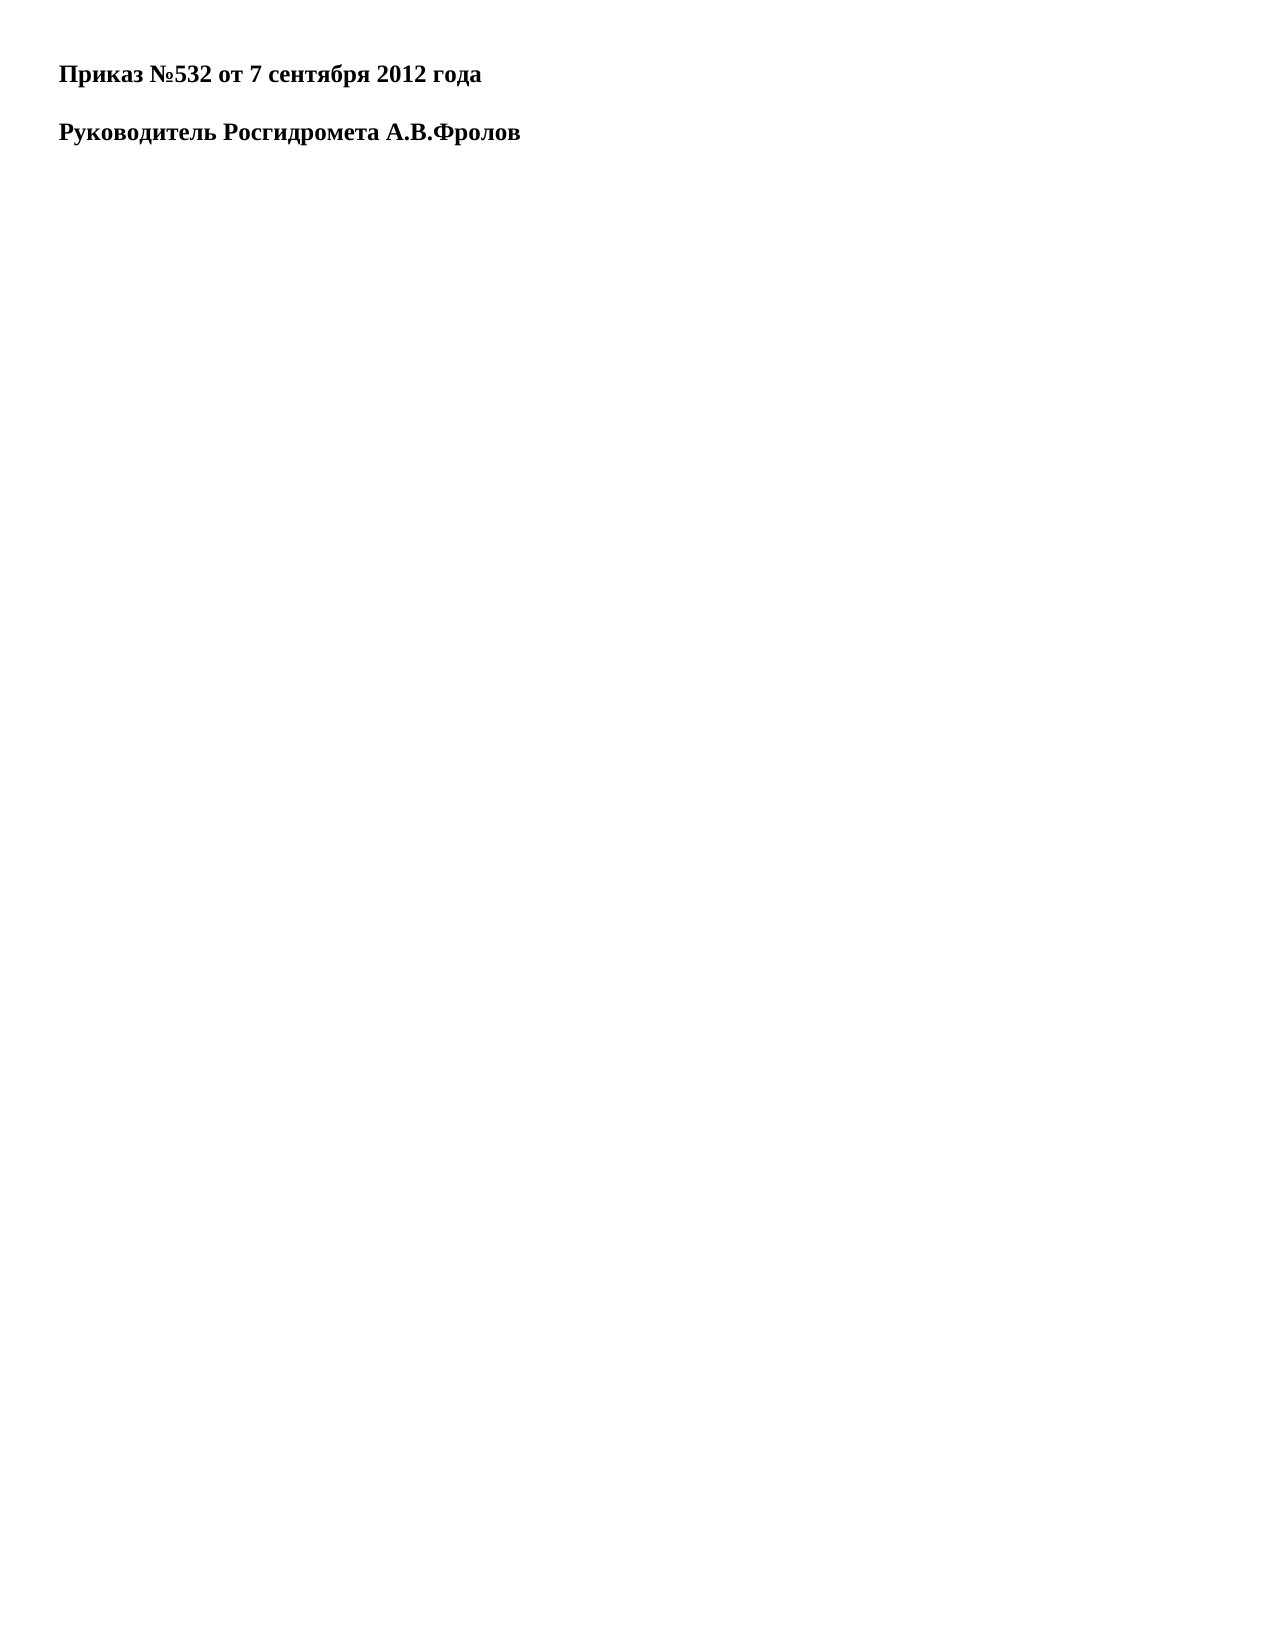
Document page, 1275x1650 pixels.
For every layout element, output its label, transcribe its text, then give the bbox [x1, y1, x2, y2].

text Руководитель Росгидромета А.В.Фролов [58, 117, 1216, 146]
text Приказ №532 от 7 сентября 2012 года [58, 59, 1216, 88]
